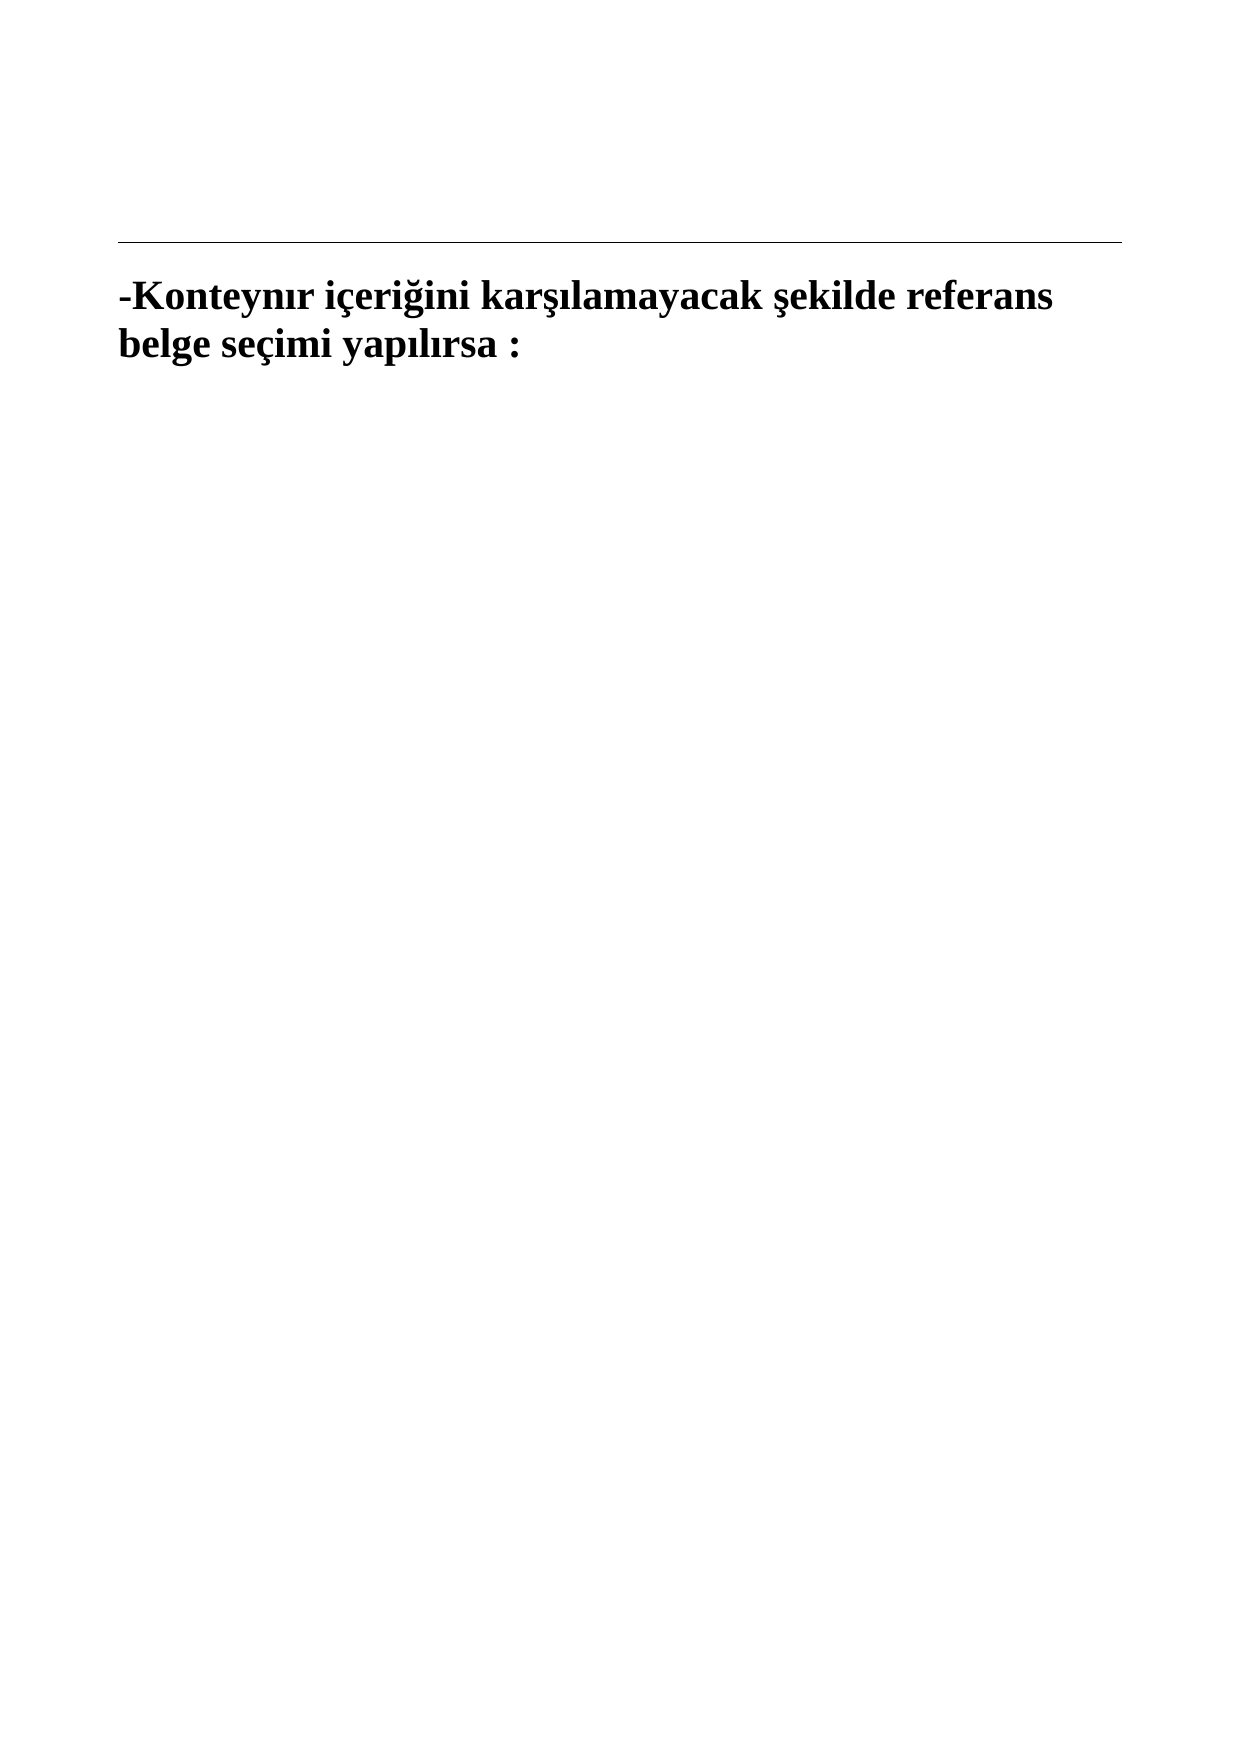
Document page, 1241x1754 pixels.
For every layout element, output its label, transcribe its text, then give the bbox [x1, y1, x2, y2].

text -Konteynır içeriğini karşılamayacak şekilde referans belge seçimi yapılırsa : [118, 271, 1122, 367]
